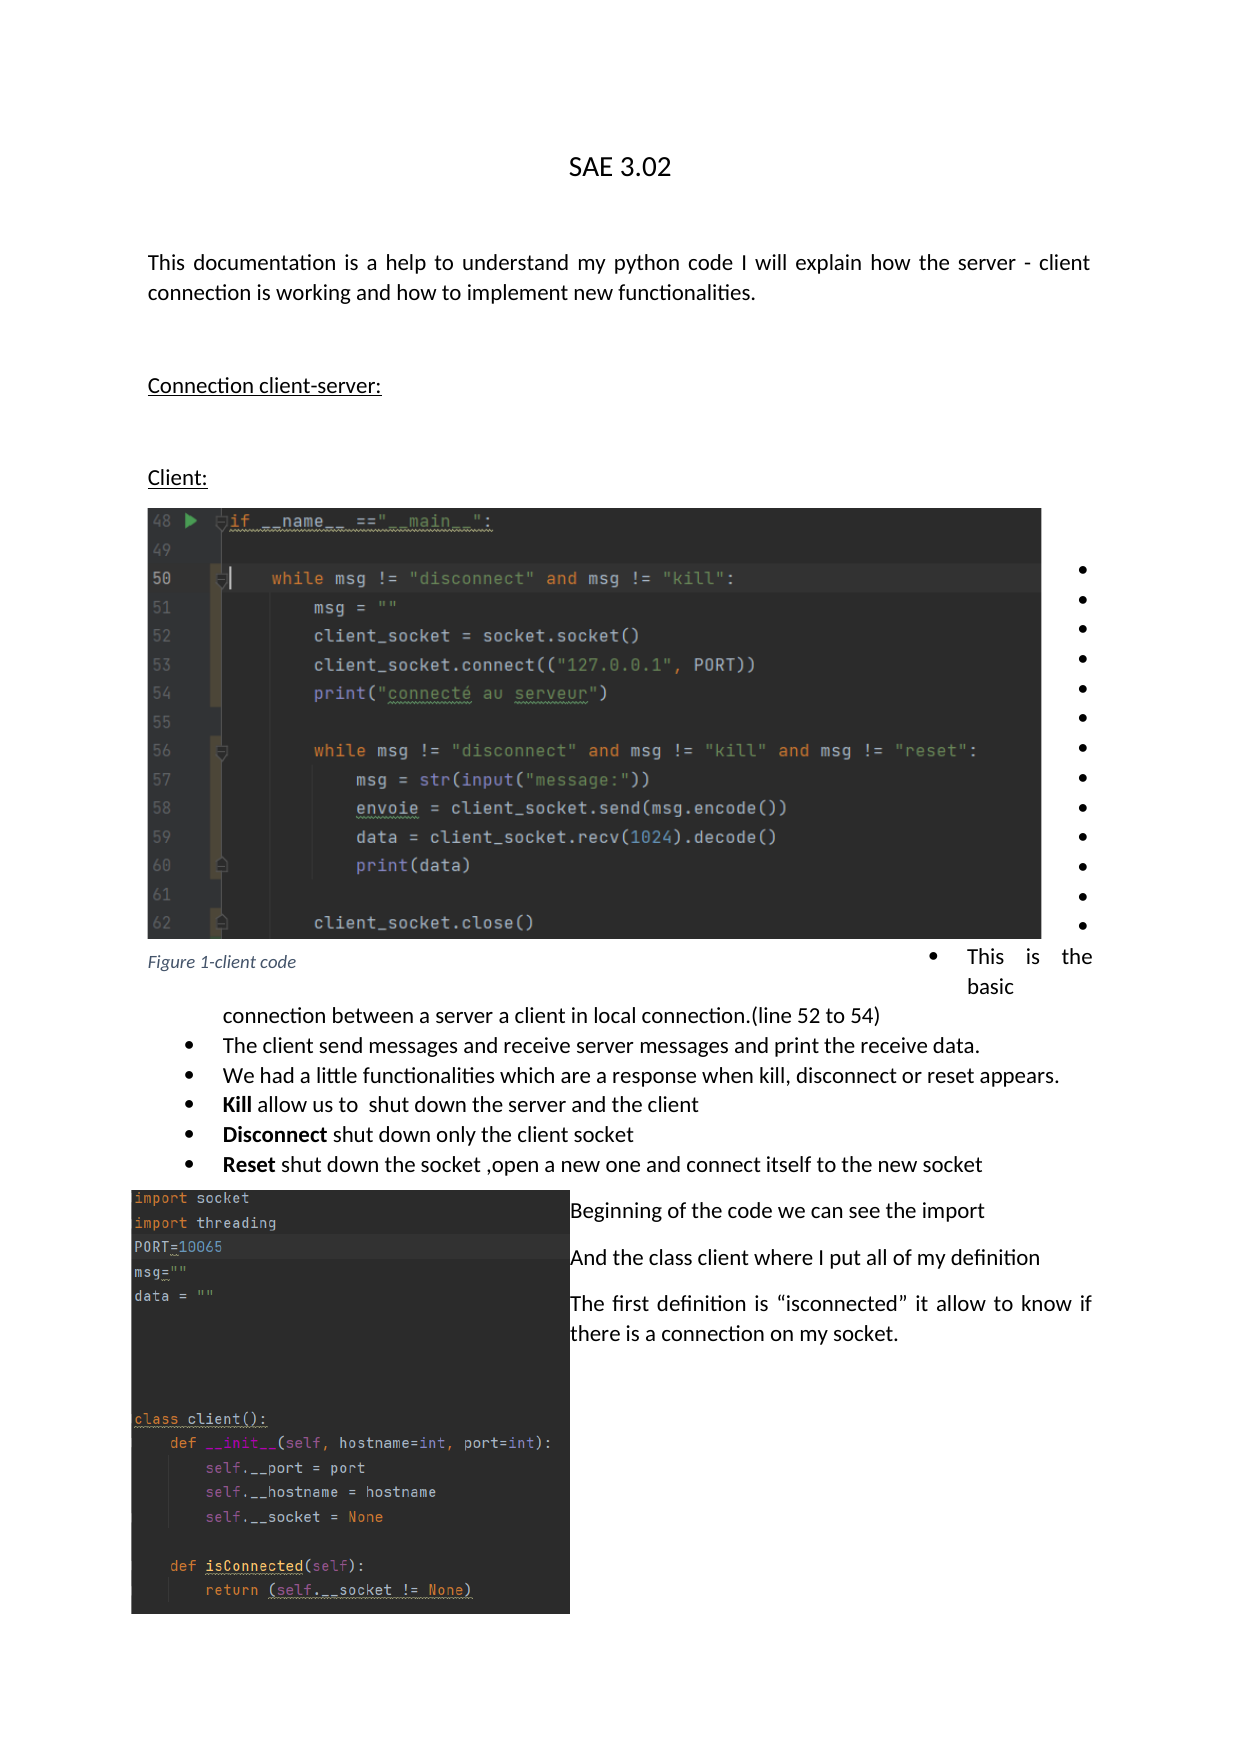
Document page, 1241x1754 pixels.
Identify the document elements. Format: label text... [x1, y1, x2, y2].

text Connection client-server: [148, 371, 1093, 399]
list This is the basic connection between a server a client in local connection.(line 52 to 54) [185, 556, 1093, 1029]
text The first definition is “isconnected” it allow to know if there is a connection on my socket. [570, 1289, 1093, 1347]
text Client: [148, 463, 1093, 491]
list Reset shut down the socket ,open a new one and connect itself to the new socket [185, 1150, 1093, 1178]
text This documentation is a help to understand my python code I will explain how the server - client connection is working and how to implement new functionalities. [148, 248, 1093, 306]
text And the class client where I put all of my definition [570, 1243, 1093, 1271]
list Disconnect shut down only the client socket [185, 1120, 1093, 1148]
list Kill allow us to shut down the server and the client [185, 1091, 1093, 1118]
text Figure 1-client code [148, 950, 892, 973]
text SAE 3.02 [148, 148, 1093, 183]
list The client send messages and receive server messages and print the receive data. [185, 1031, 1093, 1059]
list We had a little functionalities which are a response when kill, disconnect or reset appears. [185, 1061, 1093, 1089]
text Beginning of the code we can see the import [570, 1196, 1093, 1224]
